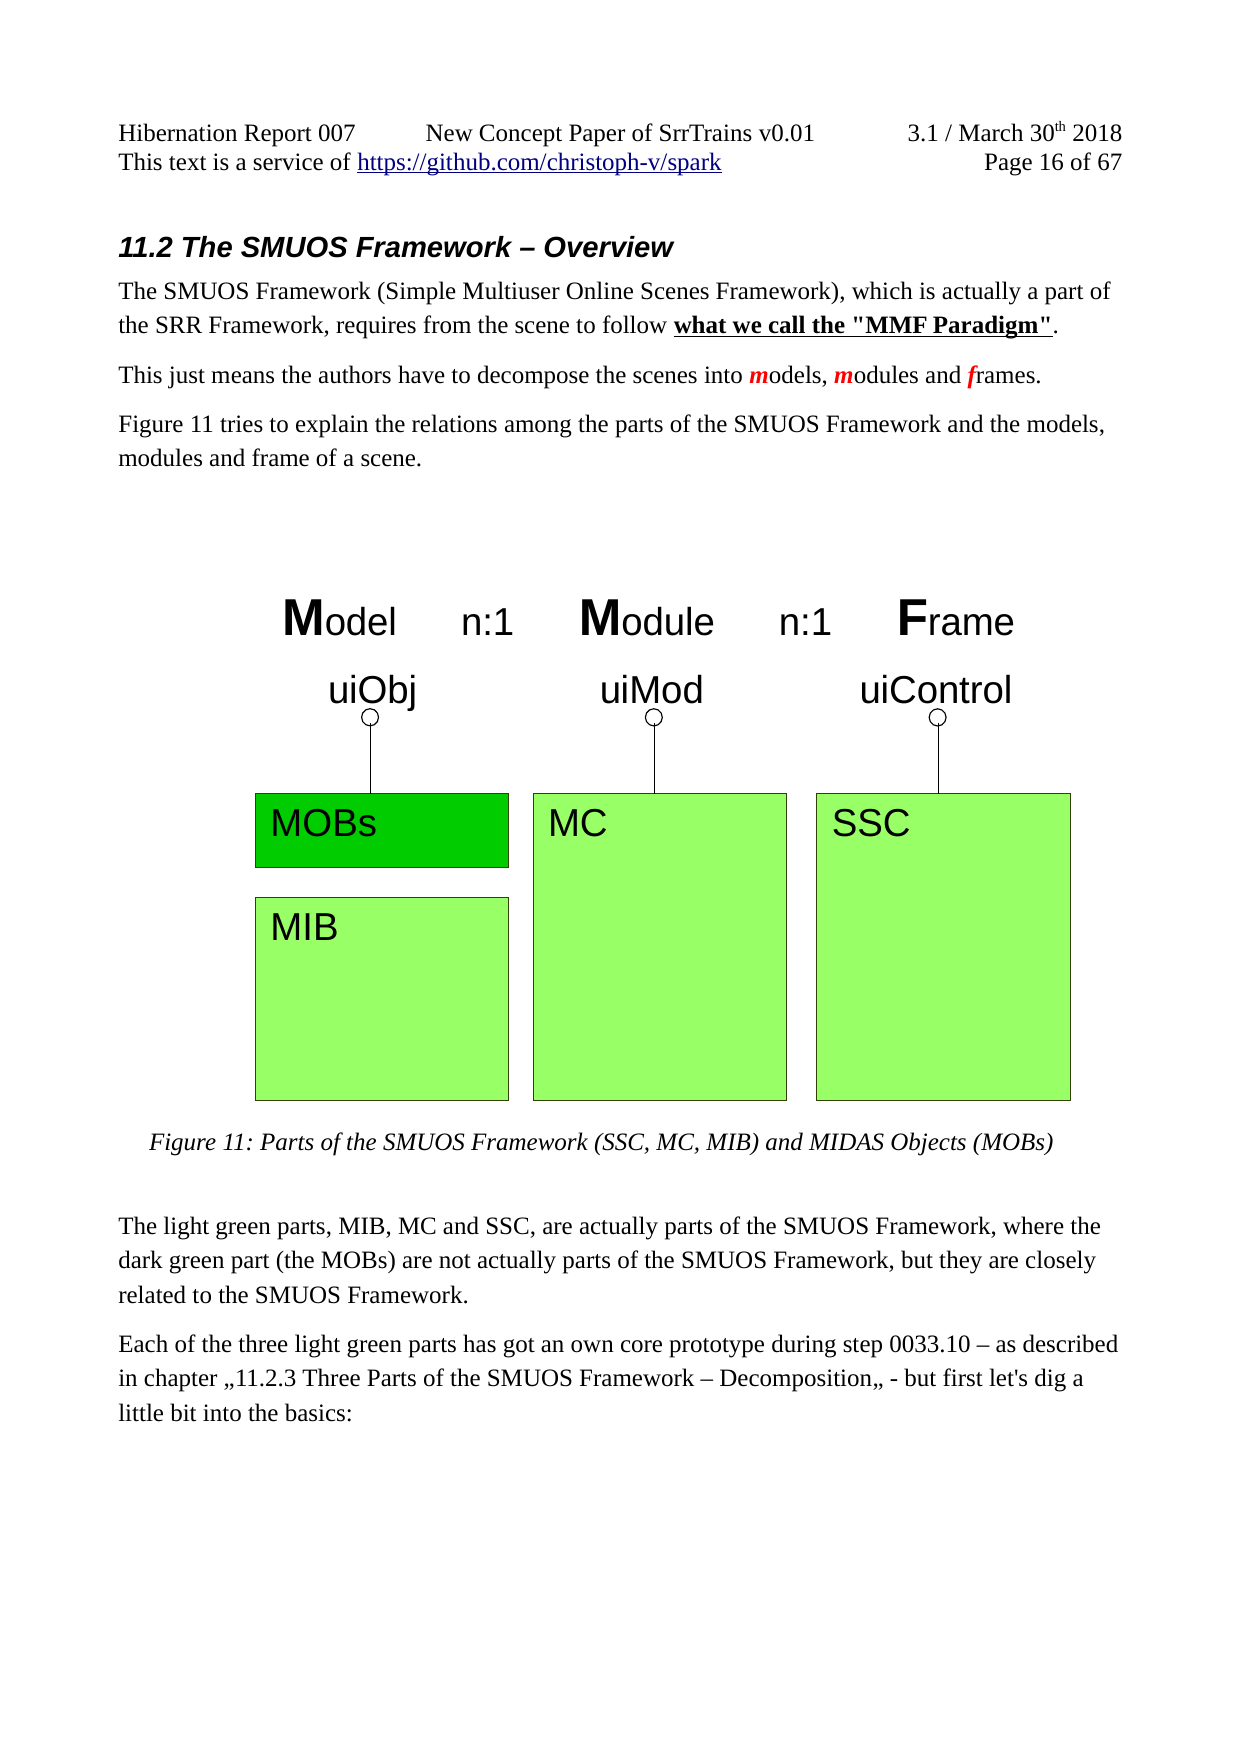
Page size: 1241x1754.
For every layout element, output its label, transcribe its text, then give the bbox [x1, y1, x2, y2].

text The light green parts, MIB, MC and SSC, are actually parts of the SMUOS Framework, where the dark green part (the MOBs) are not actually parts of the SMUOS Framework, but they are closely related to the SMUOS Framework. [118, 1211, 1122, 1309]
text This just means the authors have to decompose the scenes into models, modules and frames. [118, 360, 1122, 388]
text Each of the three light green parts has got an own core prototype during step 0033.10 – as described in chapter „11.2.3 Three Parts of the SMUOS Framework – Decomposition„ - but first let's dig a little bit into the basics: [118, 1329, 1122, 1427]
text The SMUOS Framework (Simple Multiuser Online Scenes Framework), which is actually a part of the SRR Framework, requires from the scene to follow what we call the "MMF Paradigm". [118, 276, 1122, 339]
text Figure 11 tries to explain the relations among the parts of the SMUOS Framework and the models, modules and frame of a scene. [118, 409, 1122, 472]
text Figure 11: Parts of the SMUOS Framework (SSC, MC, MIB) and MIDAS Objects (MOBs) [149, 554, 1099, 1156]
subtitle 11.2 The SMUOS Framework – Overview [118, 230, 1122, 264]
